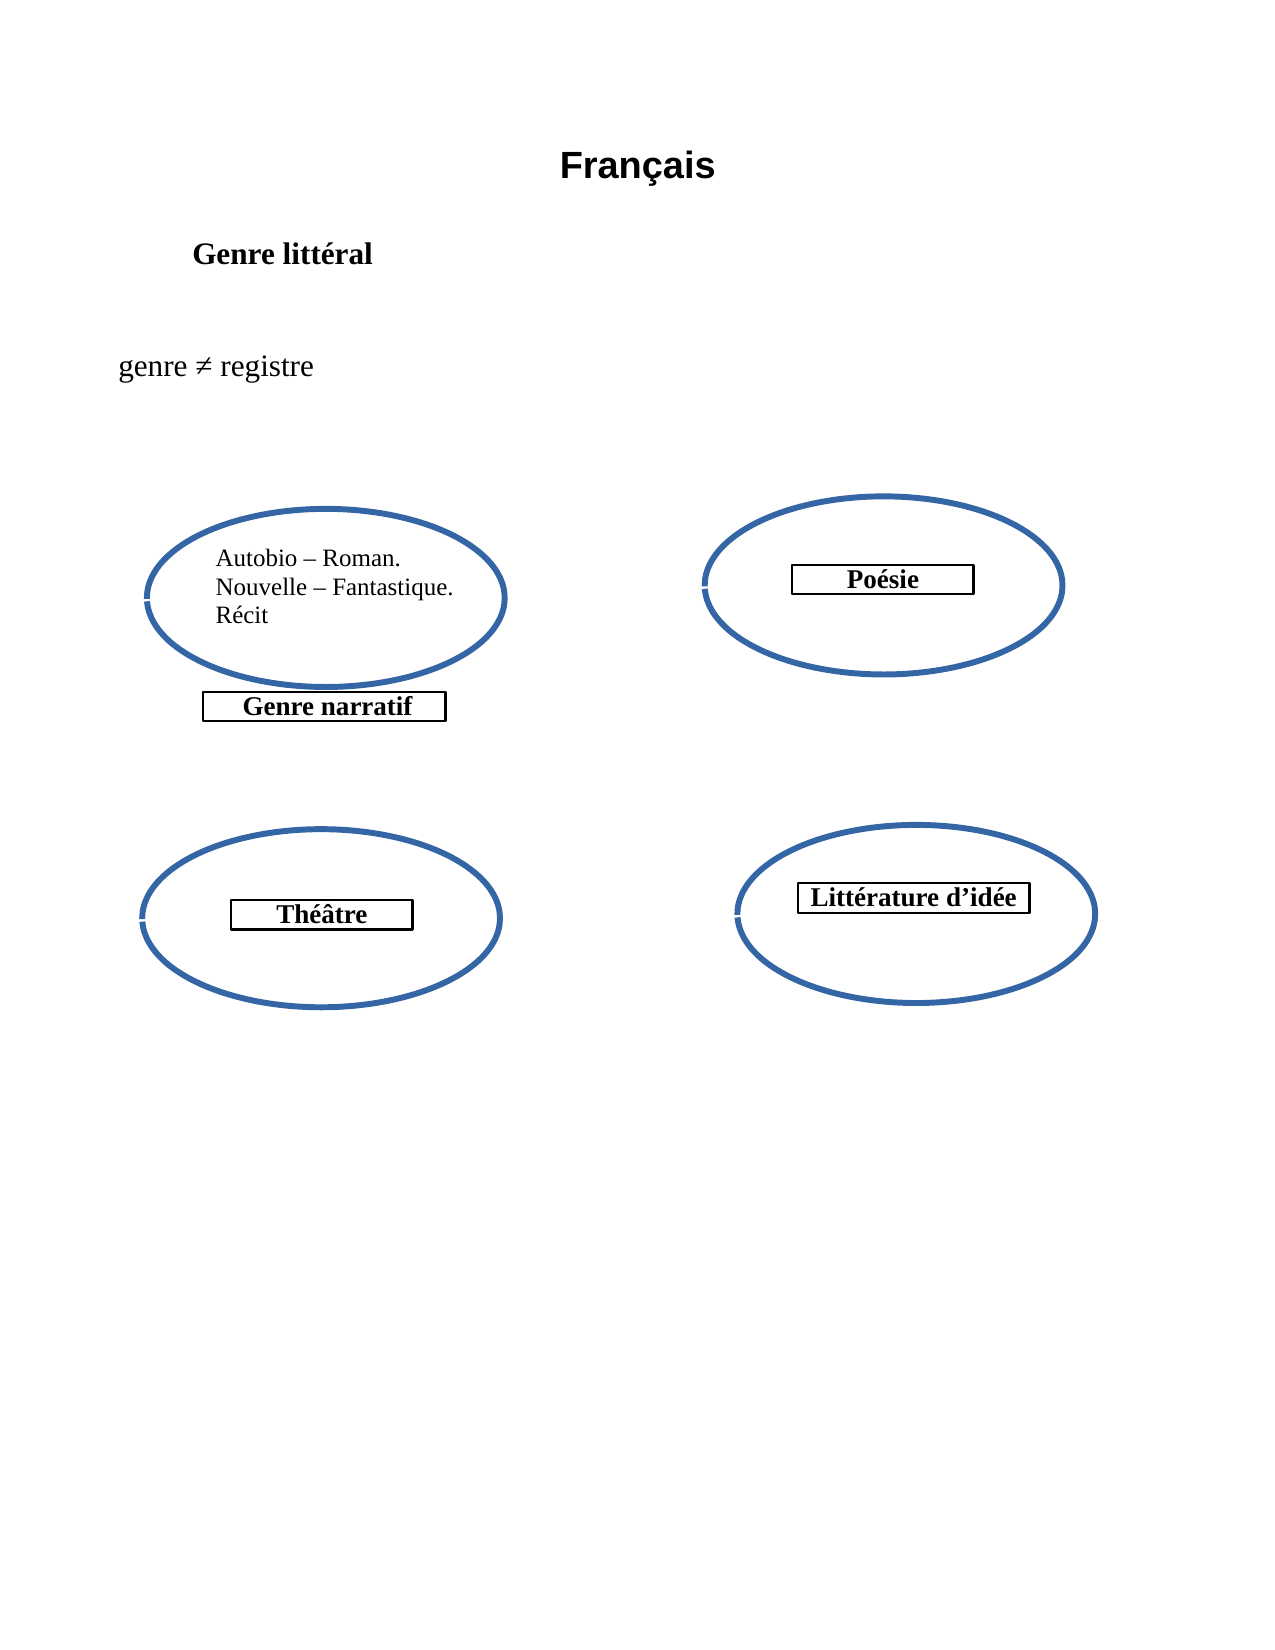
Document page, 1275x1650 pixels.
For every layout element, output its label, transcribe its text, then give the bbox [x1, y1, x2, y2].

subtitle Français [118, 143, 1157, 187]
text Genre littéral [118, 235, 1157, 271]
text genre ≠ registre [118, 347, 1157, 383]
